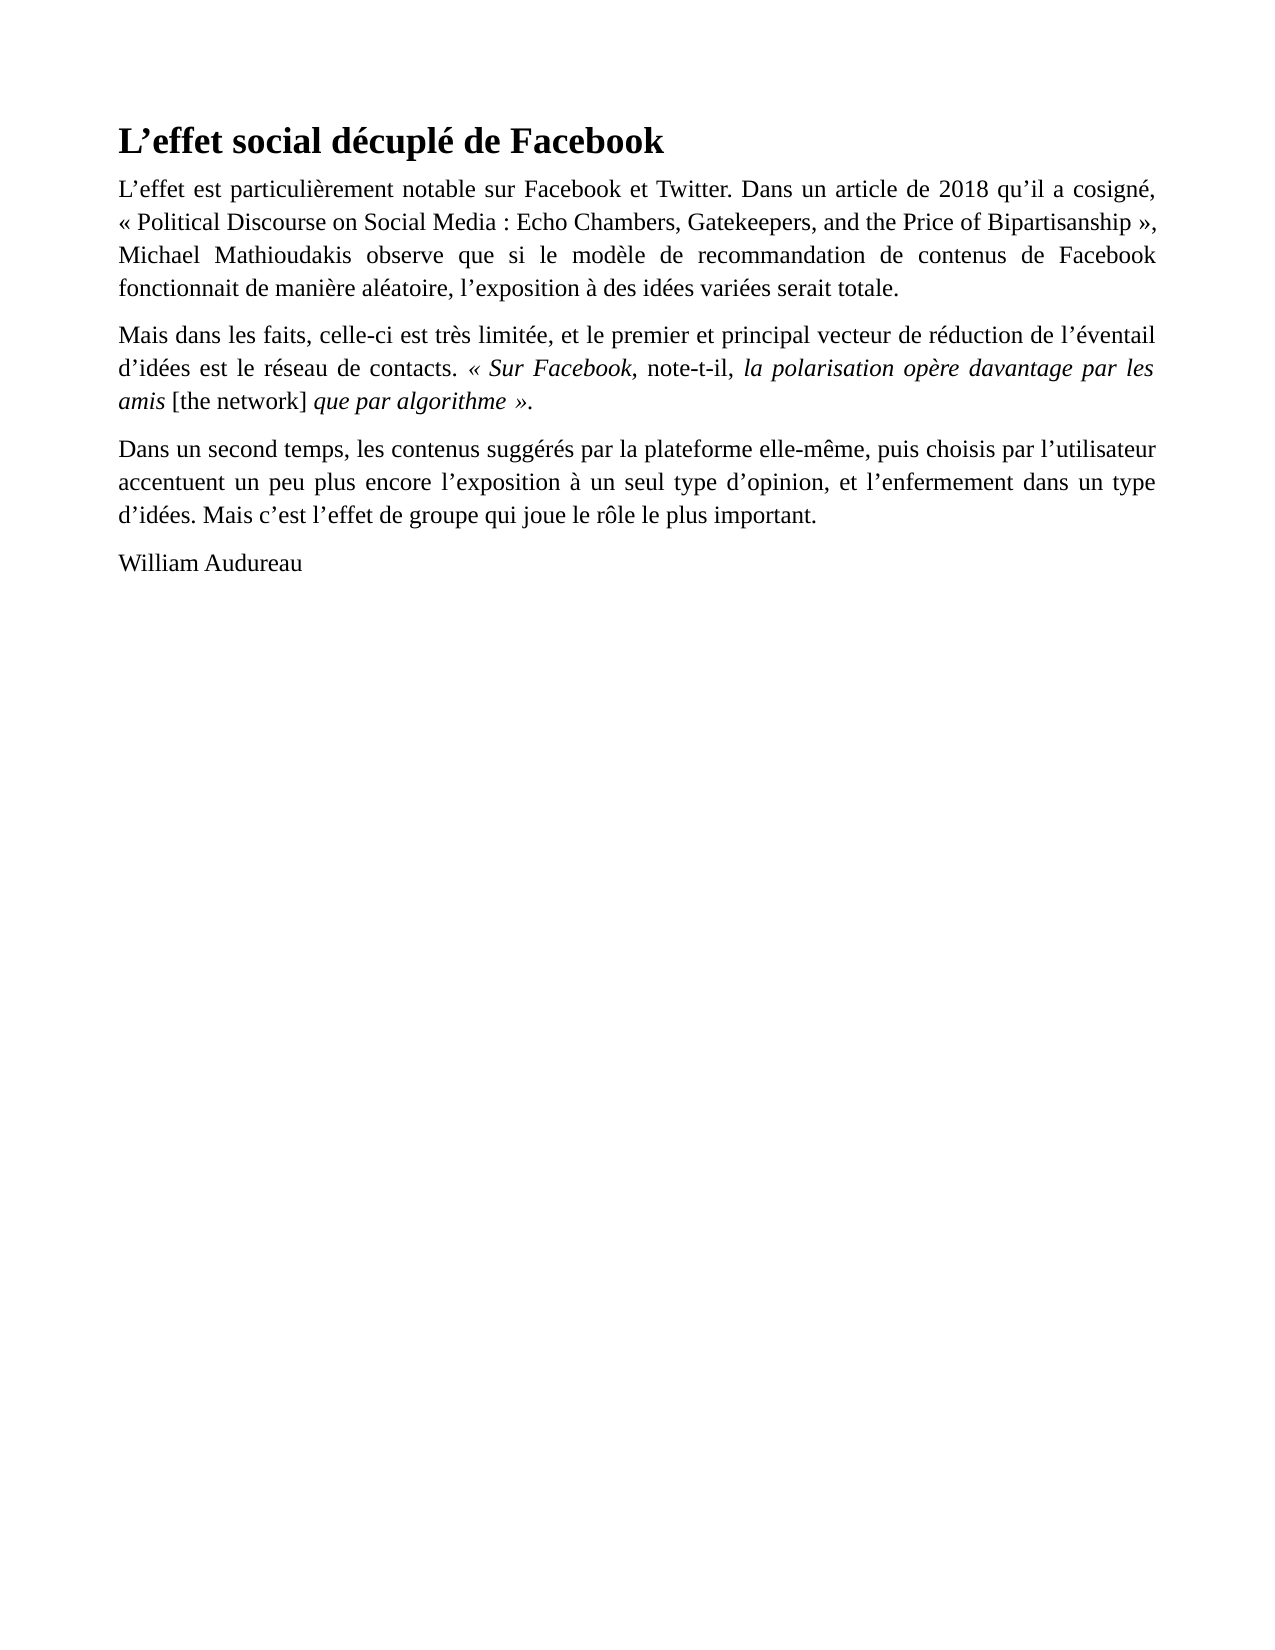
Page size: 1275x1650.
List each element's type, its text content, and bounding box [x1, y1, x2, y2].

text Dans un second temps, les contenus suggérés par la plateforme elle-même, puis choisis par l’utilisateur accentuent un peu plus encore l’exposition à un seul type d’opinion, et l’enfermement dans un type d’idées. Mais c’est l’effet de groupe qui joue le rôle le plus important. [118, 434, 1157, 529]
text Mais dans les faits, celle-ci est très limitée, et le premier et principal vecteur de réduction de l’éventail d’idées est le réseau de contacts. « Sur Facebook, note-t-il, la polarisation opère davantage par les amis [the network] que par algorithme ». [118, 320, 1157, 415]
text William Audureau [118, 548, 1157, 576]
subtitle L’effet social décuplé de Facebook [118, 118, 1157, 161]
text L’effet est particulièrement notable sur Facebook et Twitter. Dans un article de 2018 qu’il a cosigné, « Political Discourse on Social Media : Echo Chambers, Gatekeepers, and the Price of Bipartisanship », Michael Mathioudakis observe que si le modèle de recommandation de contenus de Facebook fonctionnait de manière aléatoire, l’exposition à des idées variées serait totale. [118, 174, 1157, 302]
